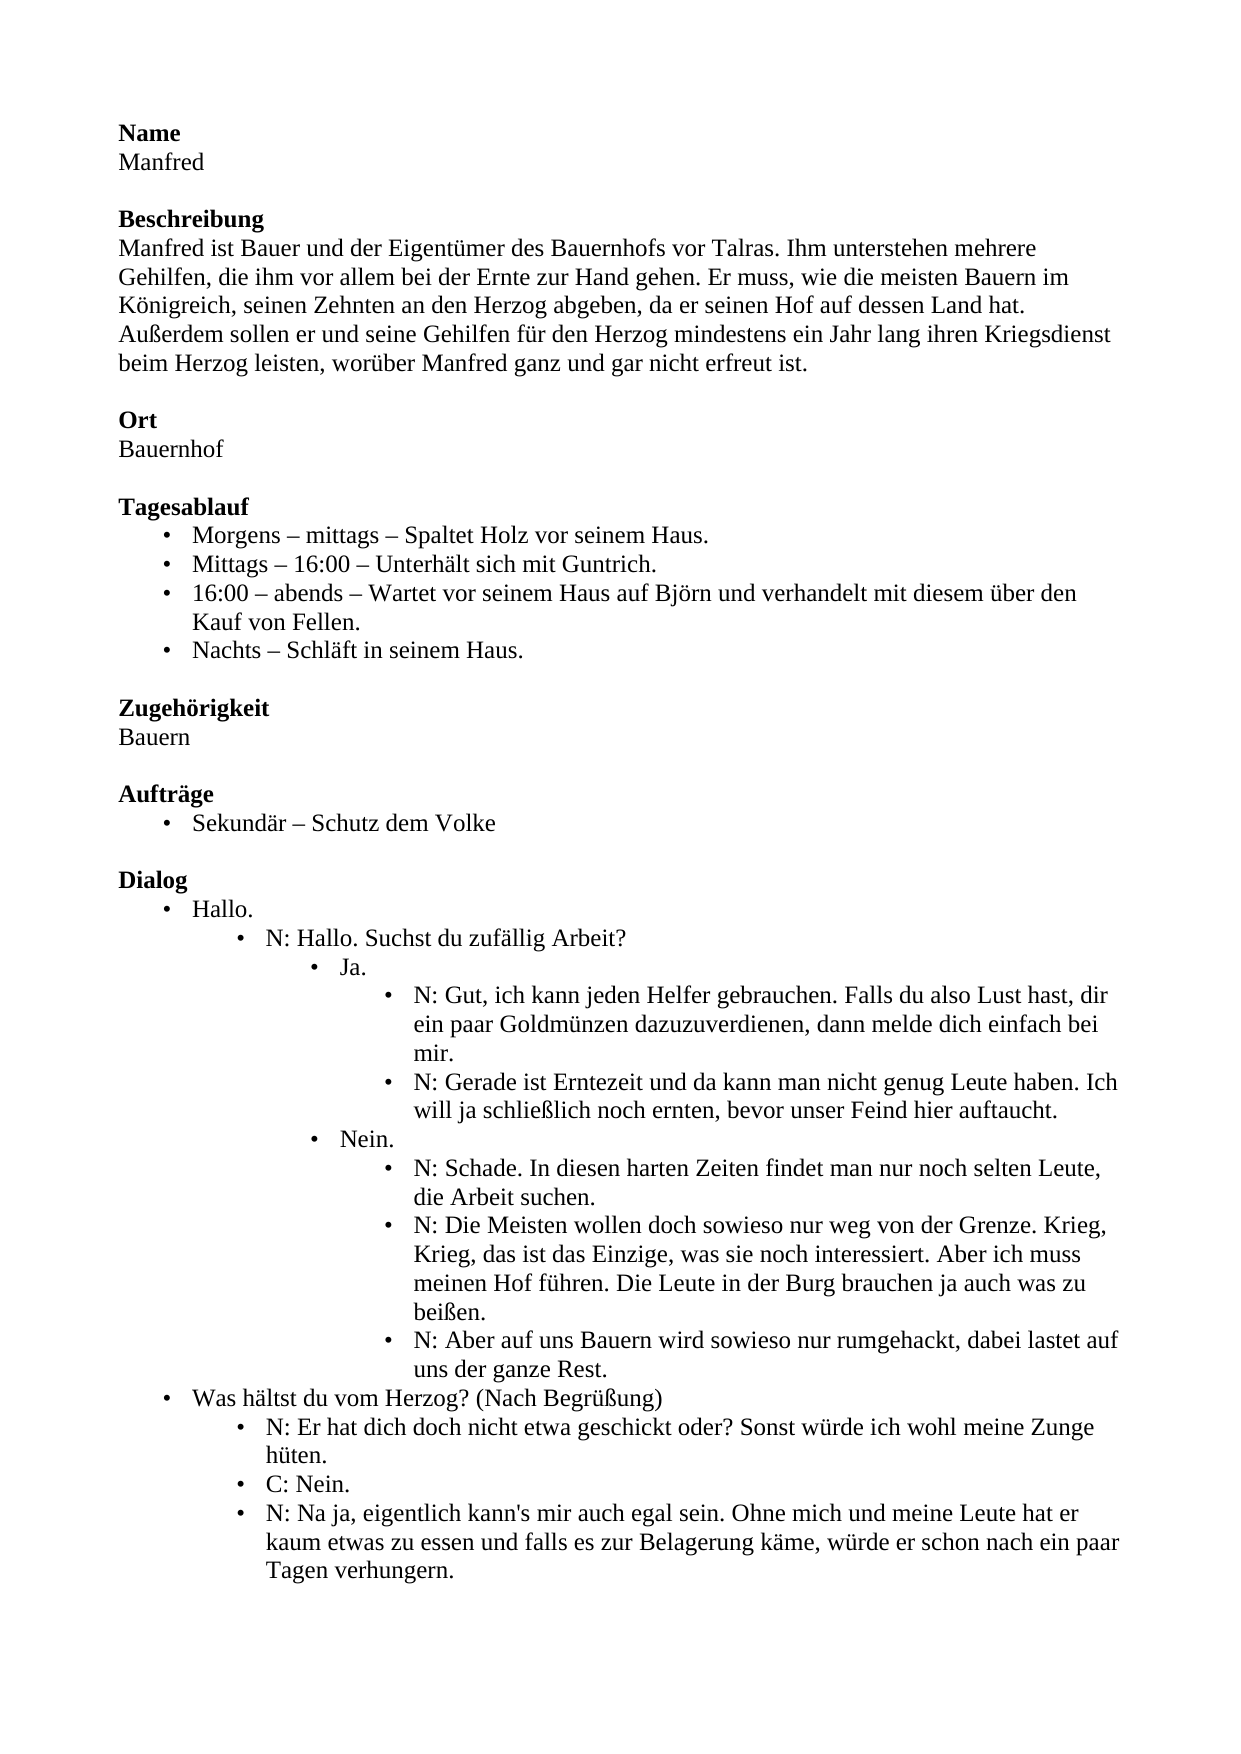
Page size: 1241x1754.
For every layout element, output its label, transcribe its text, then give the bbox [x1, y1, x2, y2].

list C: Nein. [236, 1469, 1122, 1498]
text Zugehörigkeit [118, 693, 1122, 722]
text Manfred [118, 147, 1122, 176]
list Nein. [310, 1124, 1122, 1153]
list N: Hallo. Suchst du zufällig Arbeit? [236, 923, 1122, 952]
text Ort [118, 406, 1122, 434]
text Tagesablauf [118, 492, 1122, 521]
text Aufträge [118, 779, 1122, 808]
list Hallo. [162, 894, 1122, 923]
list N: Aber auf uns Bauern wird sowieso nur rumgehackt, dabei lastet auf uns der ganze Rest. [384, 1326, 1122, 1383]
list Ja. [310, 952, 1122, 981]
list 16:00 – abends – Wartet vor seinem Haus auf Björn und verhandelt mit diesem über den Kauf von Fellen. [162, 578, 1122, 636]
list N: Gerade ist Erntezeit und da kann man nicht genug Leute haben. Ich will ja schließlich noch ernten, bevor unser Feind hier auftaucht. [384, 1067, 1122, 1124]
list Morgens – mittags – Spaltet Holz vor seinem Haus. [162, 521, 1122, 549]
text Bauernhof [118, 434, 1122, 463]
list Was hältst du vom Herzog? (Nach Begrüßung) [162, 1383, 1122, 1412]
text Bauern [118, 722, 1122, 751]
text Außerdem sollen er und seine Gehilfen für den Herzog mindestens ein Jahr lang ihren Kriegsdienst beim Herzog leisten, worüber Manfred ganz und gar nicht erfreut ist. [118, 319, 1122, 377]
text Name [118, 118, 1122, 147]
list N: Er hat dich doch nicht etwa geschickt oder? Sonst würde ich wohl meine Zunge hüten. [236, 1412, 1122, 1469]
list N: Die Meisten wollen doch sowieso nur weg von der Grenze. Krieg, Krieg, das ist das Einzige, was sie noch interessiert. Aber ich muss meinen Hof führen. Die Leute in der Burg brauchen ja auch was zu beißen. [384, 1211, 1122, 1326]
list Sekundär – Schutz dem Volke [162, 808, 1122, 837]
text Dialog [118, 866, 1122, 894]
text Beschreibung [118, 204, 1122, 233]
list N: Na ja, eigentlich kann's mir auch egal sein. Ohne mich und meine Leute hat er kaum etwas zu essen und falls es zur Belagerung käme, würde er schon nach ein paar Tagen verhungern. [236, 1498, 1122, 1584]
list N: Schade. In diesen harten Zeiten findet man nur noch selten Leute, die Arbeit suchen. [384, 1153, 1122, 1211]
list N: Gut, ich kann jeden Helfer gebrauchen. Falls du also Lust hast, dir ein paar Goldmünzen dazuzuverdienen, dann melde dich einfach bei mir. [384, 981, 1122, 1067]
text Manfred ist Bauer und der Eigentümer des Bauernhofs vor Talras. Ihm unterstehen mehrere Gehilfen, die ihm vor allem bei der Ernte zur Hand gehen. Er muss, wie die meisten Bauern im Königreich, seinen Zehnten an den Herzog abgeben, da er seinen Hof auf dessen Land hat. [118, 233, 1122, 319]
